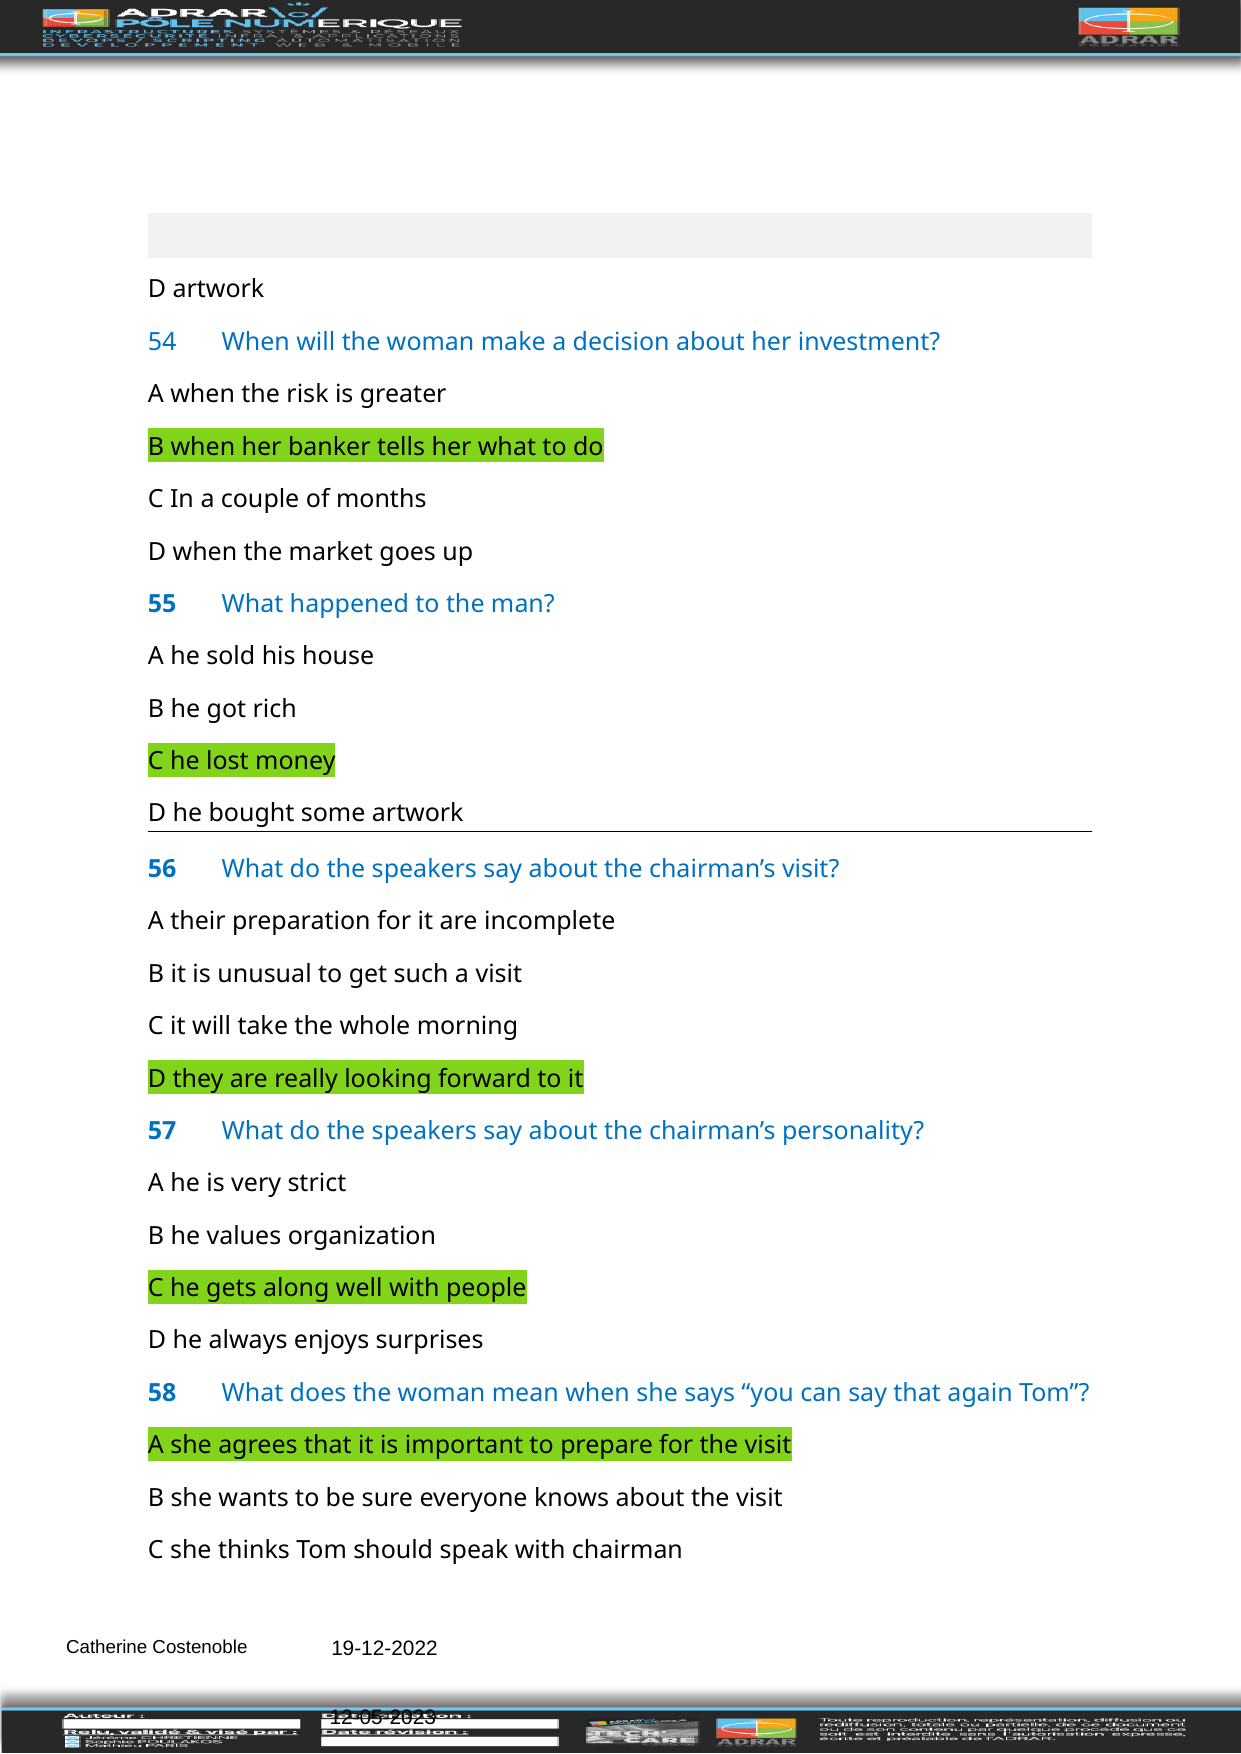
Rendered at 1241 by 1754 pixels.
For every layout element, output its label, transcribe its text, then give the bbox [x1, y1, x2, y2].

text B when her banker tells her what to do [148, 428, 1092, 462]
text D he always enjoys surprises [148, 1322, 1092, 1356]
text 58 What does the woman mean when she says “you can say that again Tom”? [148, 1374, 1092, 1409]
text C he gets along well with people [148, 1270, 1092, 1304]
text C she thinks Tom should speak with chairman [148, 1532, 1092, 1566]
text A when the risk is greater [148, 376, 1092, 410]
text 54 When will the woman make a decision about her investment? [148, 323, 1092, 358]
picture [0, 0, 1241, 10]
picture [1, 1742, 1241, 1753]
text 56 What do the speakers say about the chairman’s visit? [148, 851, 1092, 885]
text A their preparation for it are incomplete [148, 903, 1092, 937]
text B he got rich [148, 690, 1092, 724]
text B he values organization [148, 1217, 1092, 1251]
text D they are really looking forward to it [148, 1060, 1092, 1094]
text C it will take the whole morning [148, 1008, 1092, 1042]
text C In a couple of months [148, 481, 1092, 515]
text C he lost money [148, 743, 1092, 777]
text D artwork [148, 271, 1092, 305]
text 55 What happened to the man? [148, 586, 1092, 619]
text A she agrees that it is important to prepare for the visit [148, 1427, 1092, 1461]
text D when the market goes up [148, 533, 1092, 567]
text D he bought some artwork [148, 795, 1092, 831]
text A he is very strict [148, 1165, 1092, 1199]
text B she wants to be sure everyone knows about the visit [148, 1479, 1092, 1513]
text B it is unusual to get such a visit [148, 955, 1092, 989]
text 57 What do the speakers say about the chairman’s personality? [148, 1113, 1092, 1147]
text A he sold his house [148, 638, 1092, 672]
